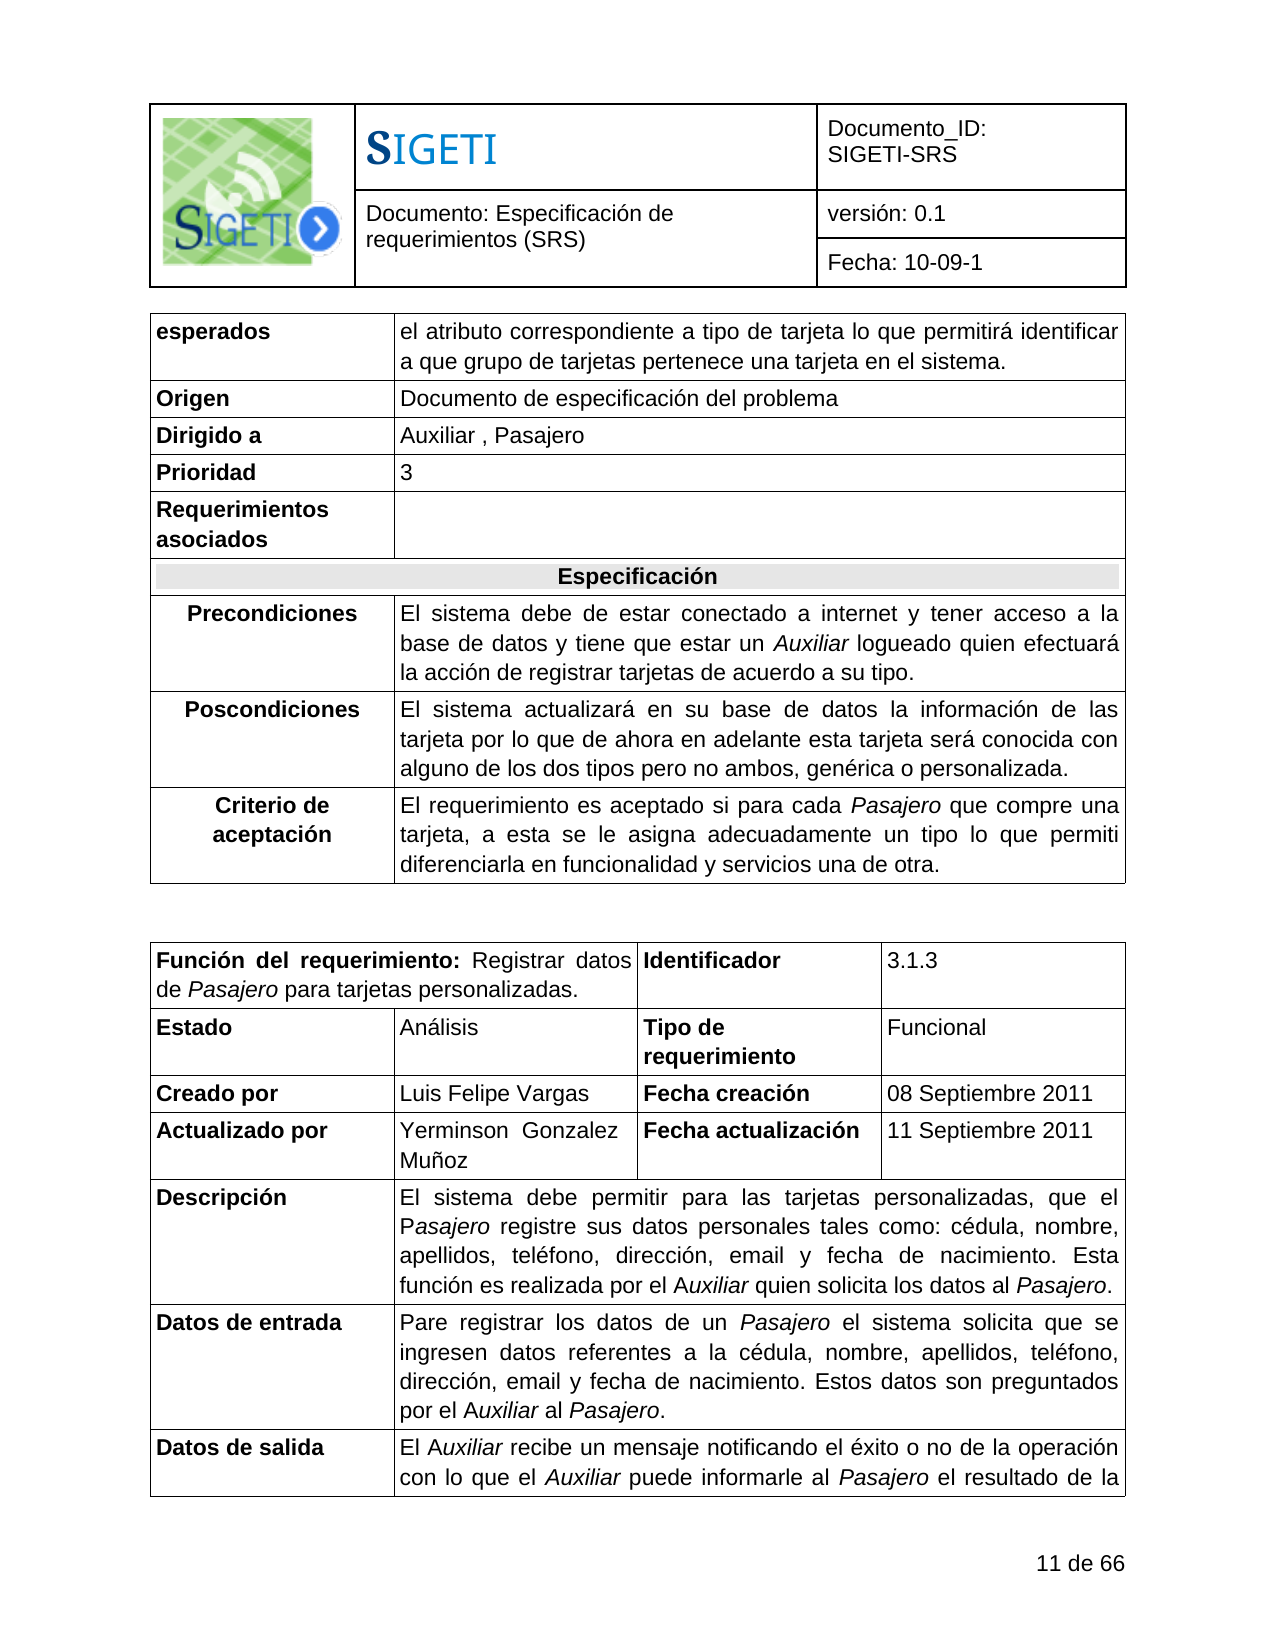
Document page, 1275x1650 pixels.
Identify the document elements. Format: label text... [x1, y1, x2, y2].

table_cell Luis Felipe Vargas [395, 1076, 637, 1112]
table_cell el atributo correspondiente a tipo de tarjeta lo que permitirá identificar a que grupo de tarjetas pertenece una tarjeta en el sistema. [395, 314, 1125, 380]
table_cell Tipo de requerimiento [638, 1009, 881, 1075]
table_cell Especificación [151, 559, 1125, 595]
table_cell Datos de entrada [151, 1305, 394, 1429]
table_cell Auxiliar , Pasajero [395, 418, 1125, 454]
table_header 3.1.3 [882, 943, 1125, 1008]
table_cell El sistema actualizará en su base de datos la información de las tarjeta por lo que de ahora en adelante esta tarjeta será conocida con alguno de los dos tipos pero no ambos, genérica o personalizada. [395, 692, 1125, 787]
table_cell El requerimiento es aceptado si para cada Pasajero que compre una tarjeta, a esta se le asigna adecuadamente un tipo lo que permiti diferenciarla en funcionalidad y servicios una de otra. [395, 788, 1125, 883]
table_cell Precondiciones [151, 596, 394, 691]
table_cell Origen [151, 381, 394, 417]
table_cell esperados [151, 314, 394, 380]
table_cell Estado [151, 1009, 394, 1075]
table_cell Pare registrar los datos de un Pasajero el sistema solicita que se ingresen datos referentes a la cédula, nombre, apellidos, teléfono, dirección, email y fecha de nacimiento. Estos datos son preguntados por el Auxiliar al Pasajero. [395, 1305, 1125, 1429]
table_cell Prioridad [151, 455, 394, 491]
table_cell Yerminson Gonzalez Muñoz [395, 1113, 637, 1179]
table_cell Criterio de aceptación [151, 788, 394, 883]
table_cell Creado por [151, 1076, 394, 1112]
table_cell Datos de salida [151, 1430, 394, 1496]
picture [162, 118, 343, 266]
table_cell Fecha creación [638, 1076, 881, 1112]
table_cell El Auxiliar recibe un mensaje notificando el éxito o no de la operación con lo que el Auxiliar puede informarle al Pasajero el resultado de la [395, 1430, 1125, 1496]
table_cell El sistema debe permitir para las tarjetas personalizadas, que el Pasajero registre sus datos personales tales como: cédula, nombre, apellidos, teléfono, dirección, email y fecha de nacimiento. Esta función es realizada por el Auxiliar quien solicita los datos al Pasajero. [395, 1180, 1125, 1304]
table_header Función del requerimiento: Registrar datos de Pasajero para tarjetas personalizadas. [151, 943, 637, 1008]
table_cell Documento de especificación del problema [395, 381, 1125, 417]
table_cell Análisis [395, 1009, 637, 1075]
table_cell Requerimientos asociados [151, 492, 394, 558]
table_cell Dirigido a [151, 418, 394, 454]
table_cell Descripción [151, 1180, 394, 1304]
table_cell Funcional [882, 1009, 1125, 1075]
table_cell 11 Septiembre 2011 [882, 1113, 1125, 1179]
table_header Identificador [638, 943, 881, 1008]
table_cell Poscondiciones [151, 692, 394, 787]
table_cell 3 [395, 455, 1125, 491]
table_cell [395, 492, 1125, 558]
table_cell El sistema debe de estar conectado a internet y tener acceso a la base de datos y tiene que estar un Auxiliar logueado quien efectuará la acción de registrar tarjetas de acuerdo a su tipo. [395, 596, 1125, 691]
table_cell 08 Septiembre 2011 [882, 1076, 1125, 1112]
table_cell Actualizado por [151, 1113, 394, 1179]
table_cell Fecha actualización [638, 1113, 881, 1179]
